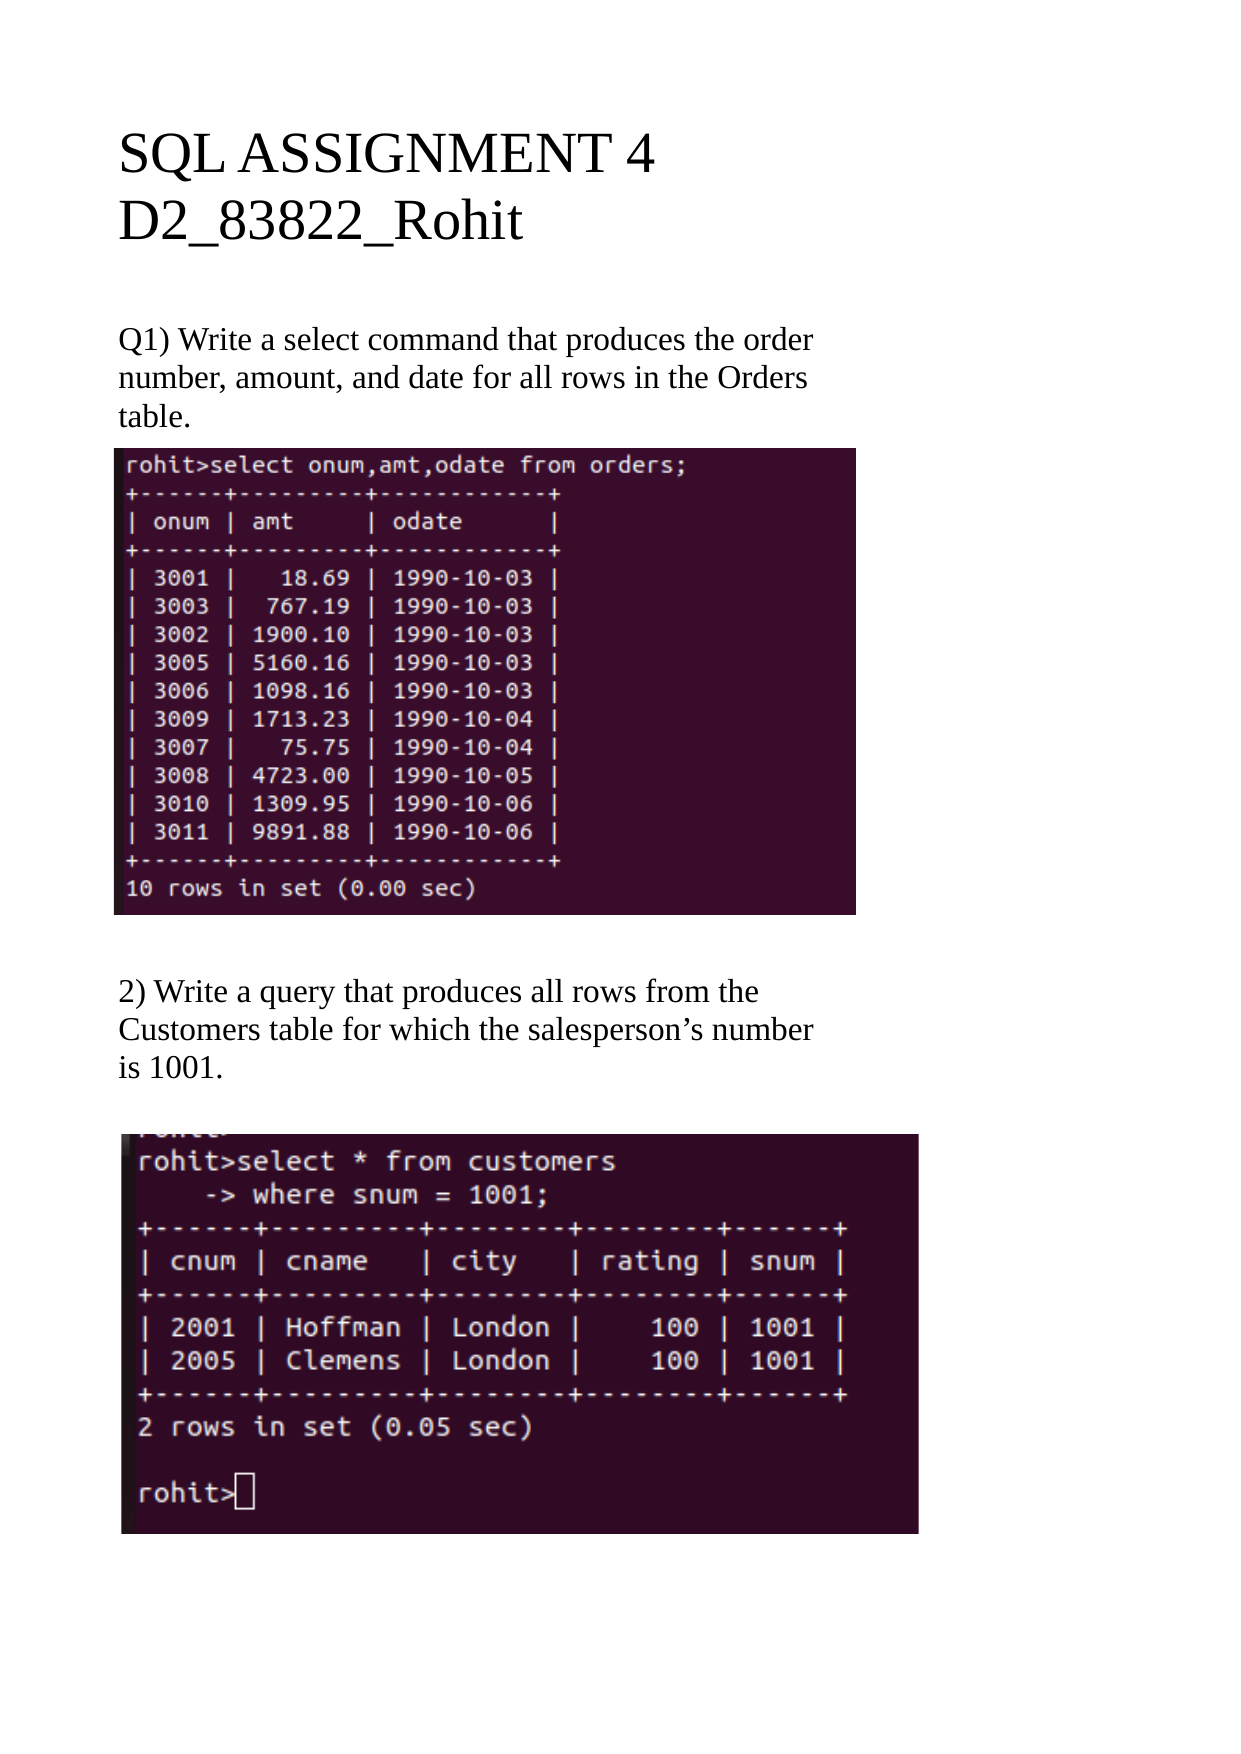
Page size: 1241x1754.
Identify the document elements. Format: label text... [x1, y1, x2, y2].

picture [113, 448, 856, 915]
picture [121, 1134, 919, 1534]
text is 1001. [118, 1048, 1122, 1086]
text SQL ASSIGNMENT 4 [118, 118, 1122, 185]
text number, amount, and date for all rows in the Orders [118, 358, 1122, 396]
text Q1) Write a select command that produces the order [118, 319, 1122, 358]
text table. [118, 396, 1122, 434]
text D2_83822_Rohit [118, 185, 1122, 252]
text 2) Write a query that produces all rows from the [118, 971, 1122, 1009]
text Customers table for which the salesperson’s number [118, 1009, 1122, 1048]
